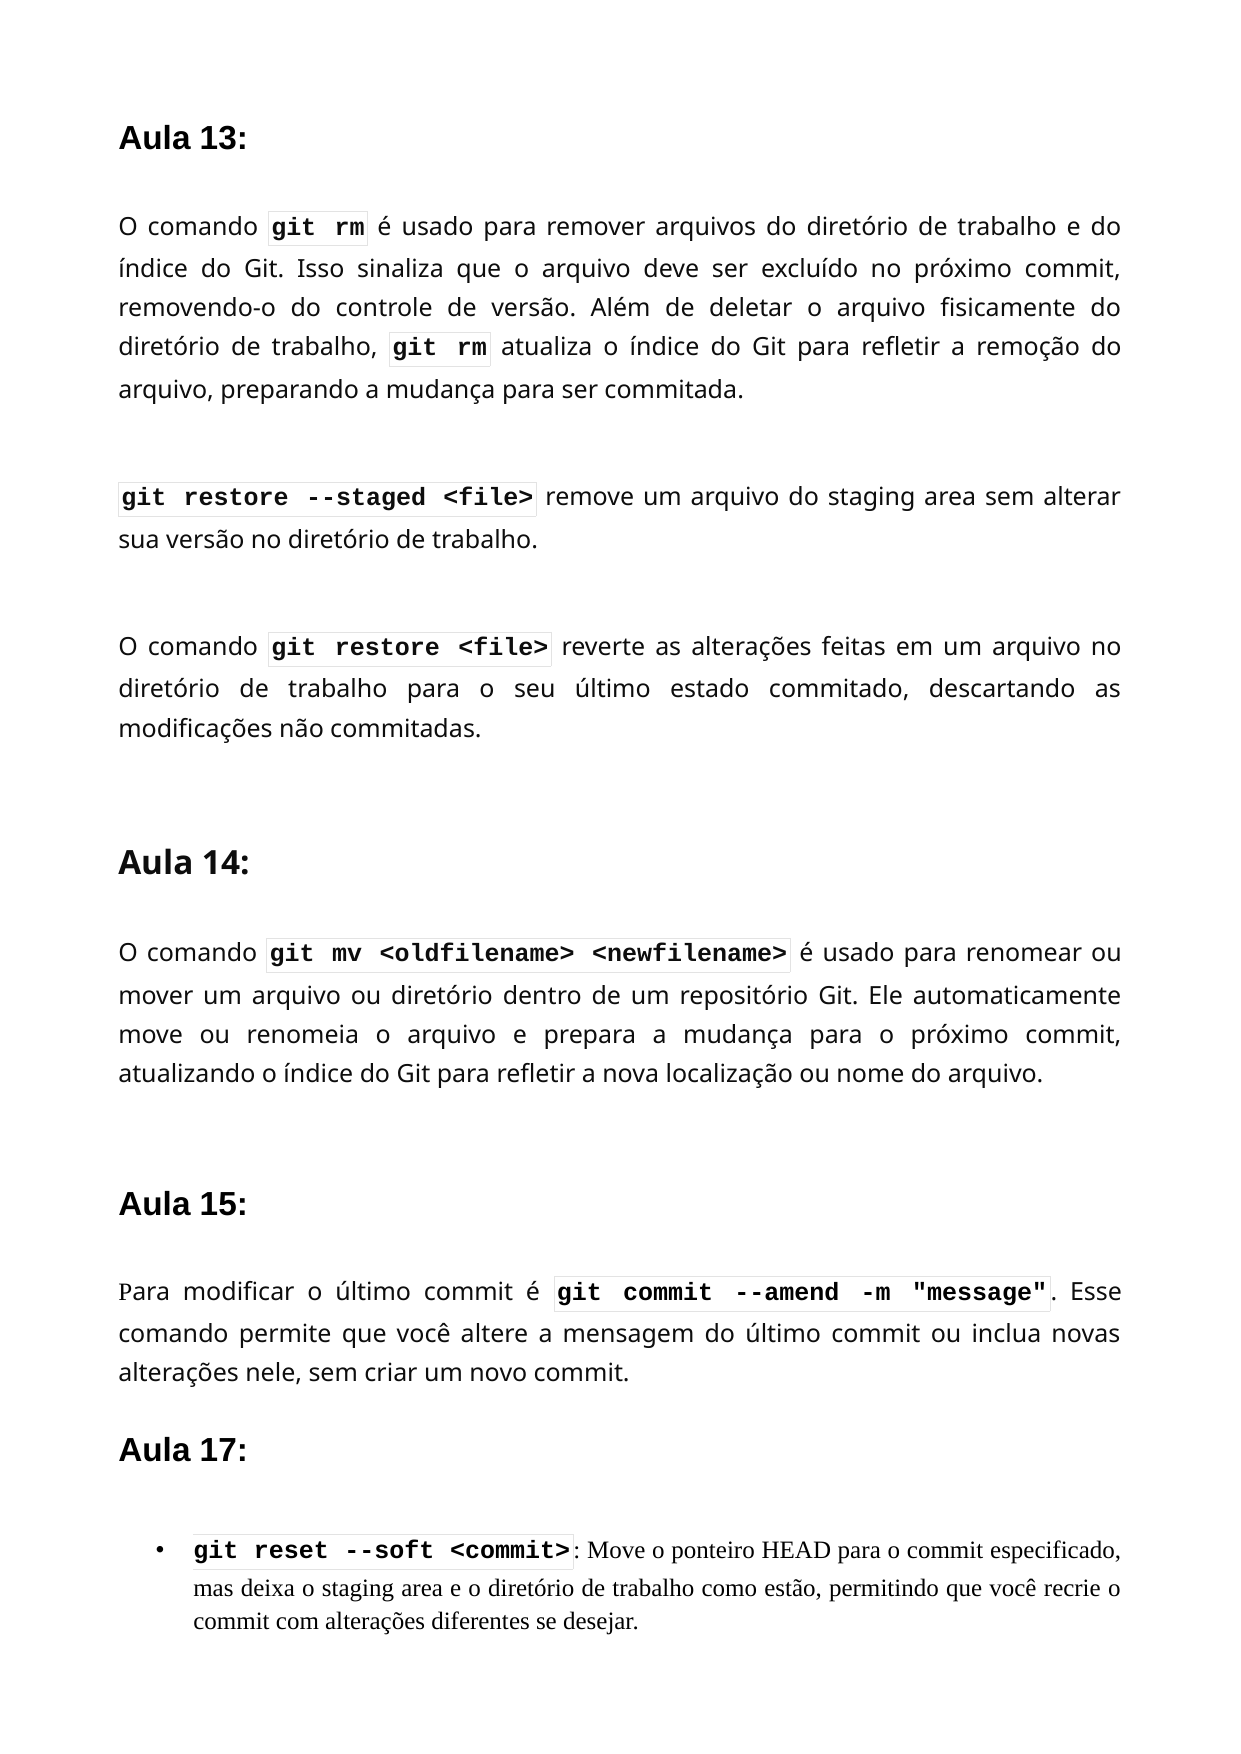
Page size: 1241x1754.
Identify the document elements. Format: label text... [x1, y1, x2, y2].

subtitle Aula 17: [118, 1429, 1122, 1468]
text Para modificar o último commit é git commit --amend -m "message". Esse comando permite que você altere a mensagem do último commit ou inclua novas alterações nele, sem criar um novo commit. [118, 1273, 1122, 1389]
text O comando git restore <file> reverte as alterações feitas em um arquivo no diretório de trabalho para o seu último estado commitado, descartando as modificações não commitadas. [118, 629, 1122, 744]
text O comando git mv <oldfilename> <newfilename> é usado para renomear ou mover um arquivo ou diretório dentro de um repositório Git. Ele automaticamente move ou renomeia o arquivo e prepara a mudança para o próximo commit, atualizando o índice do Git para refletir a nova localização ou nome do arquivo. [118, 935, 1122, 1090]
list git reset --soft <commit>: Move o ponteiro HEAD para o commit especificado, mas deixa o staging area e o diretório de trabalho como estão, permitindo que você recrie o commit com alterações diferentes se desejar. [156, 1534, 1122, 1635]
subtitle Aula 13: [118, 118, 1122, 157]
text O comando git rm é usado para remover arquivos do diretório de trabalho e do índice do Git. Isso sinaliza que o arquivo deve ser excluído no próximo commit, removendo-o do controle de versão. Além de deletar o arquivo fisicamente do diretório de trabalho, git rm atualiza o índice do Git para refletir a remoção do arquivo, preparando a mudança para ser commitada. [118, 169, 1122, 405]
subtitle Aula 14: [118, 839, 1122, 922]
subtitle Aula 15: [118, 1184, 1122, 1261]
text git restore --staged <file> remove um arquivo do staging area sem alterar sua versão no diretório de trabalho. [118, 479, 1122, 555]
